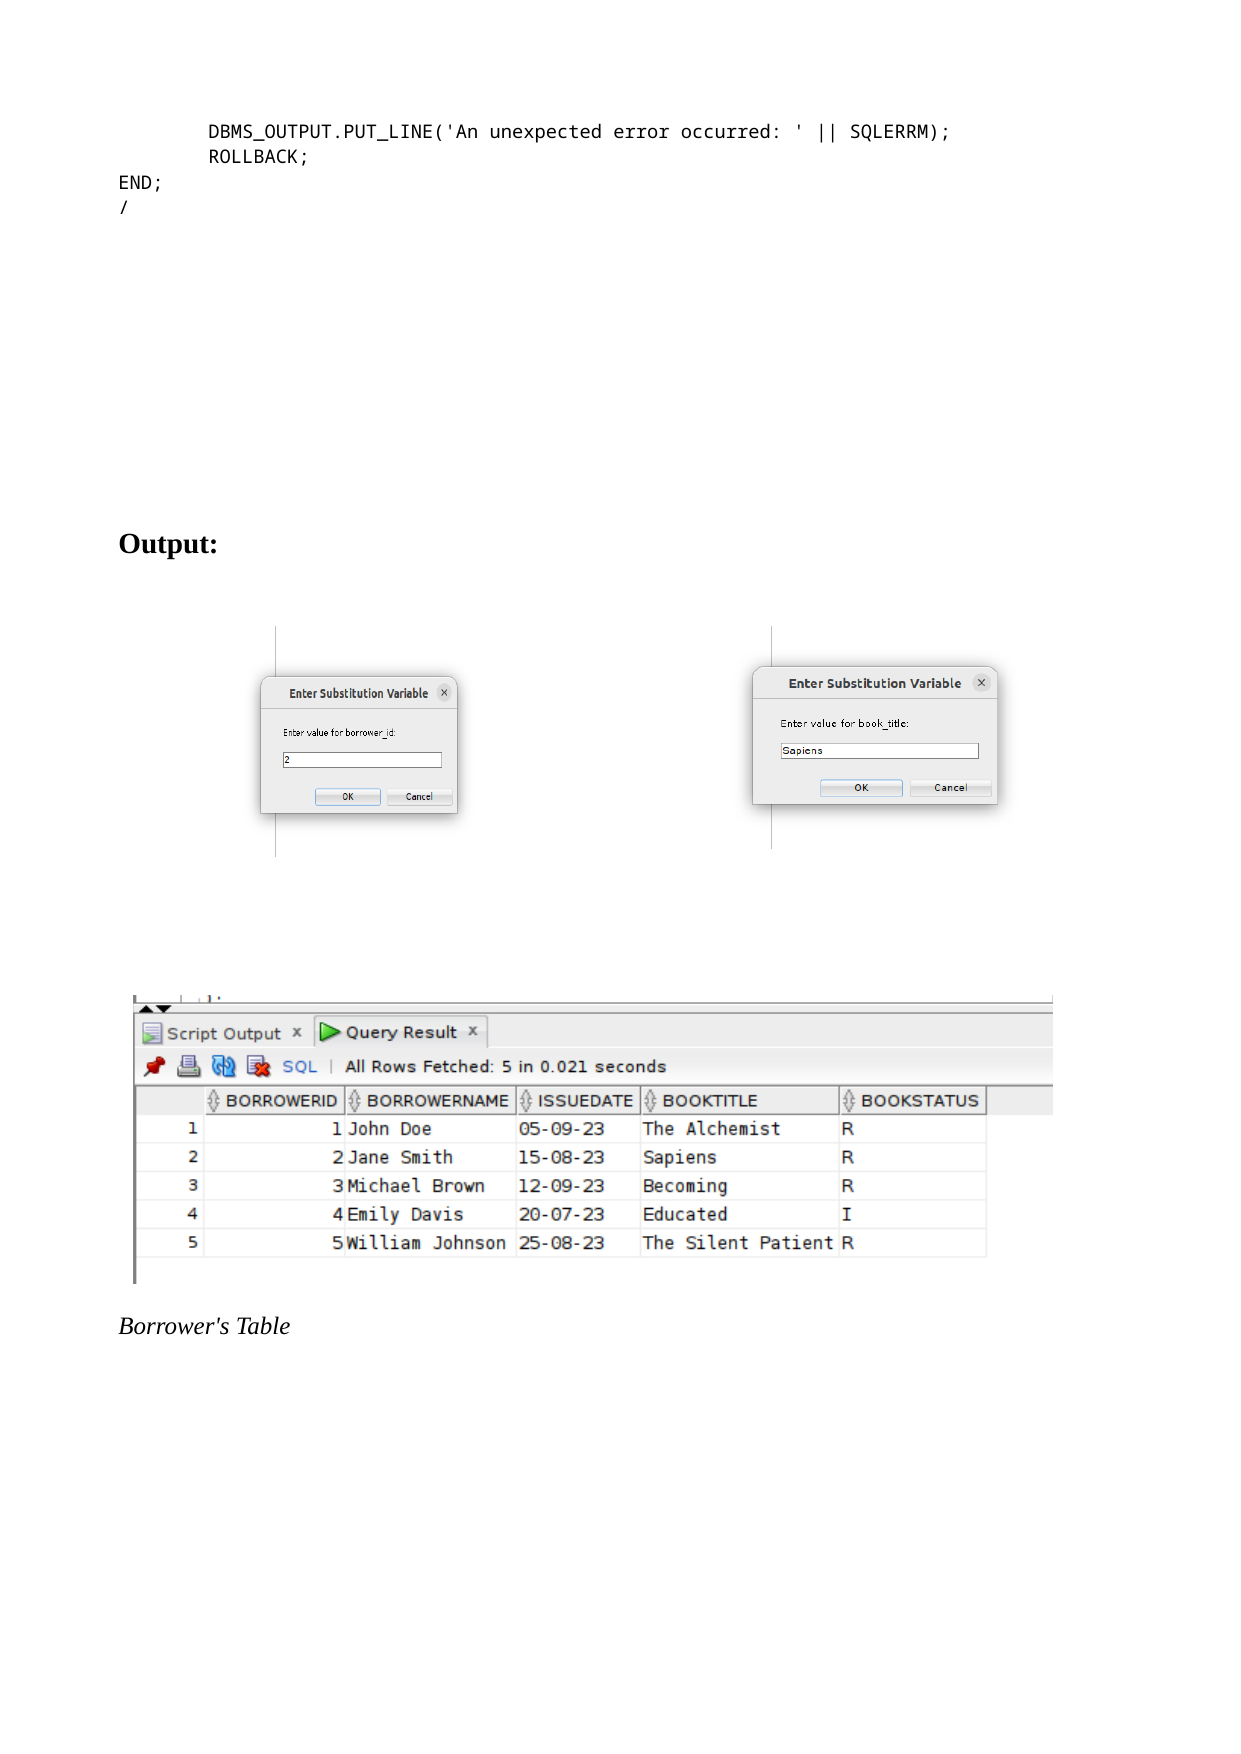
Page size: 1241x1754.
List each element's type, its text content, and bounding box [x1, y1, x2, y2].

text / [118, 195, 1122, 220]
text Output: [118, 526, 1109, 560]
text DBMS_OUTPUT.PUT_LINE('An unexpected error occurred: ' || SQLERRM); [118, 118, 1122, 144]
text END; [118, 169, 1122, 195]
text ROLLBACK; [118, 144, 1122, 169]
text Borrower's Table [118, 1311, 1122, 1340]
